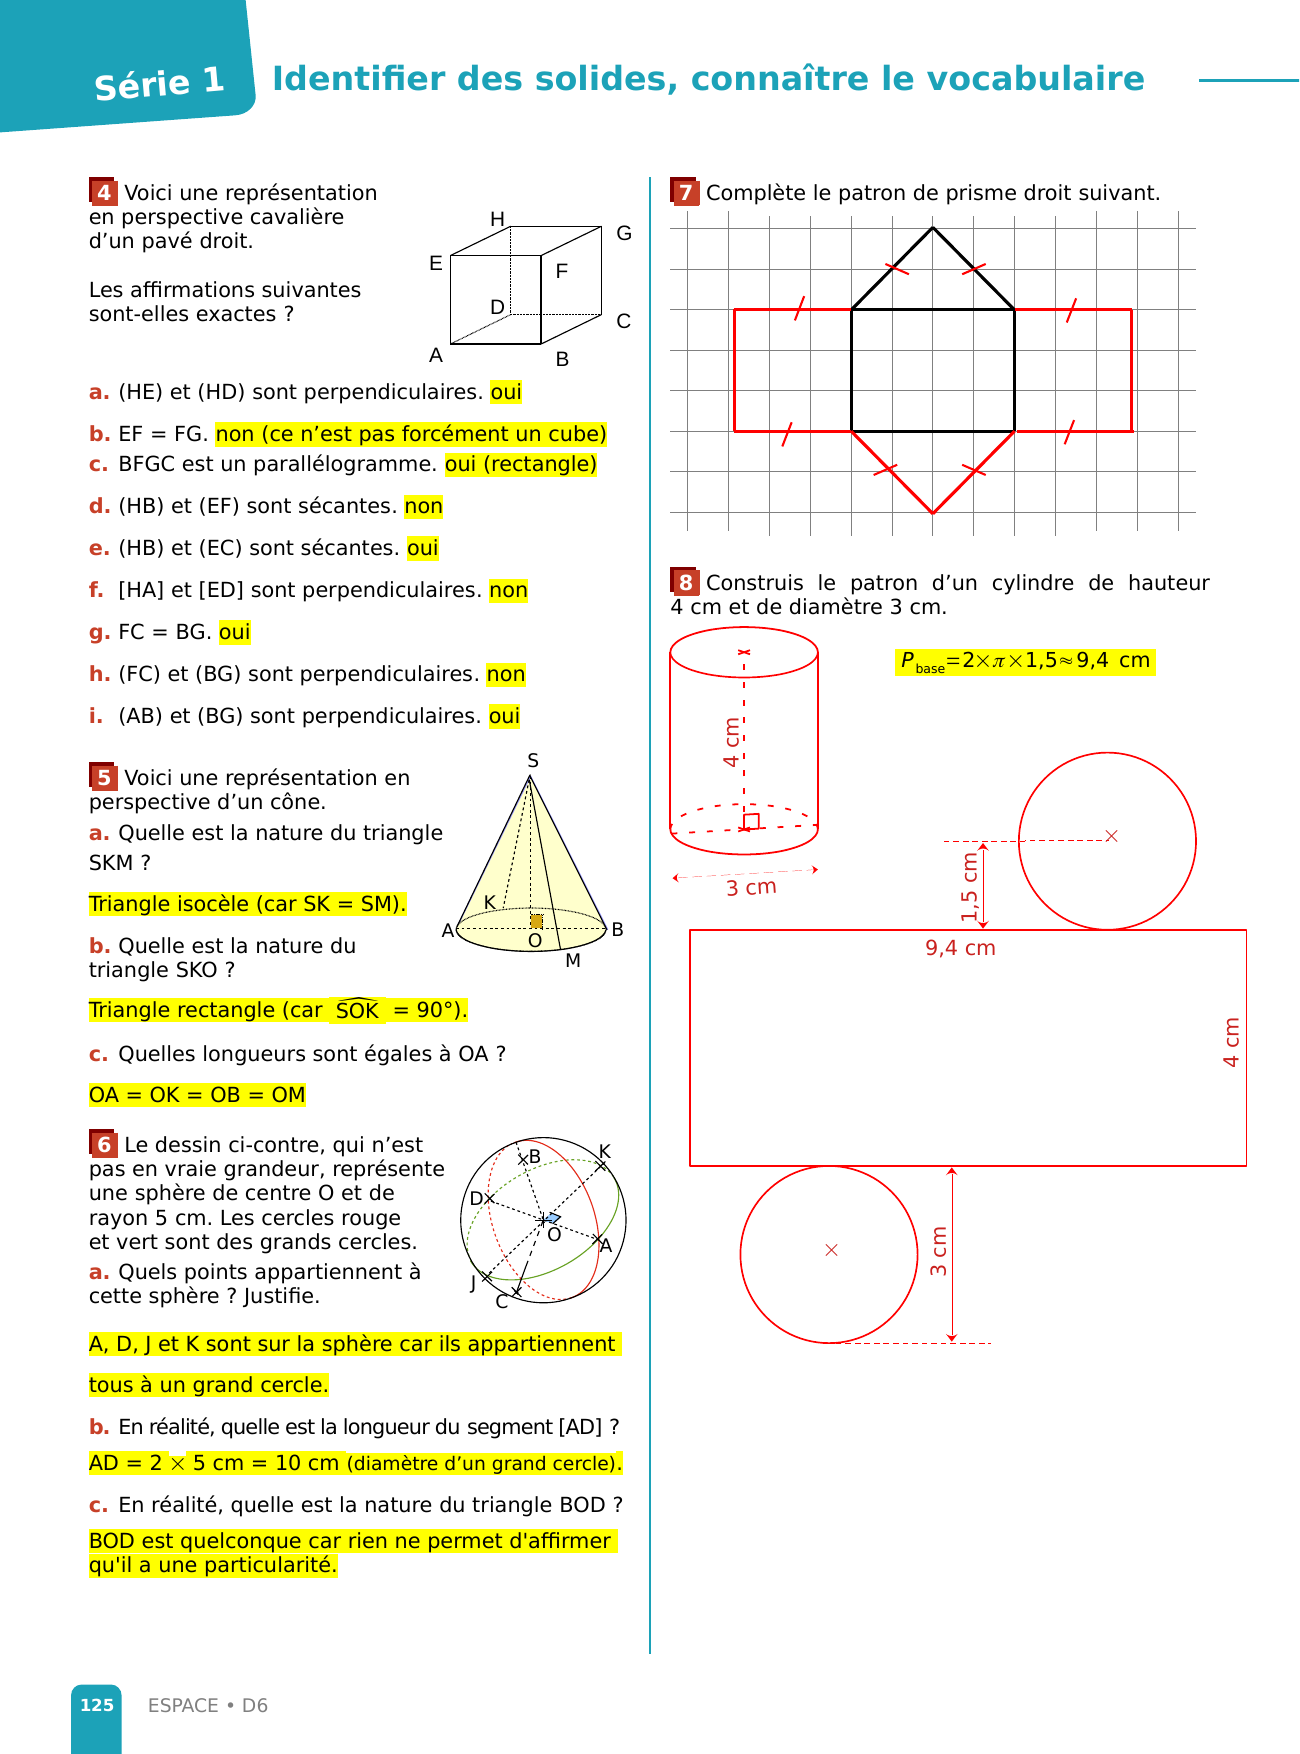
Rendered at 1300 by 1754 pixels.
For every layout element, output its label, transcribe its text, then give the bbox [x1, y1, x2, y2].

list [451, 278, 540, 302]
list (HE) et (HD) sont perpendiculaires. oui [88, 380, 629, 404]
list Quelle est la nature du triangle [88, 821, 506, 845]
subtitle (HB) et (EF) sont sécantes. non [88, 494, 629, 519]
list Construis le patron d’un cylindre de hauteur 4 cm et de diamètre 3 cm. [670, 567, 1211, 619]
list sont-elles exactes ? [580, 302, 629, 327]
list [462, 1206, 597, 1230]
list [539, 790, 629, 814]
list (HB) et (EC) sont sécantes. oui [88, 536, 629, 561]
list Triangle rectangle (car = 90°). [88, 983, 629, 1024]
list Le dessin ci-contre, qui n’est pas en vraie grandeur, représente une sphère de centre O et de [88, 1129, 629, 1206]
list OA = OK = OB = OM [88, 1066, 629, 1107]
list sont-elles exactes ? [451, 302, 540, 327]
list [570, 851, 629, 875]
list En réalité, quelle est la longueur du segment [AD] ? [88, 1415, 629, 1439]
list Les affirmations suivantes [88, 278, 450, 302]
list [602, 278, 629, 302]
list [542, 278, 601, 302]
list [555, 821, 629, 845]
list A, D, J et K sont sur la sphère car ils appartiennent tous à un grand cercle. [88, 1315, 629, 1397]
list AD = 2  5 cm = 10 cm (diamètre d’un grand cercle). [88, 1451, 629, 1475]
list d’un pavé droit. [548, 229, 601, 254]
list Quelle est la nature du triangle SKO ? [88, 934, 416, 983]
list BOD est quelconque car rien ne permet d'affirmer qu'il a une particularité. [88, 1529, 629, 1578]
list Quelles longueurs sont égales à OA ? [88, 1042, 629, 1066]
list Voici une représentation [114, 177, 629, 205]
list Triangle isocèle (car SK = SM). [88, 875, 416, 916]
list sont-elles exactes ? [88, 302, 450, 327]
list [HA] et [ED] sont perpendiculaires. non [88, 578, 629, 603]
list FC = BG. oui [88, 620, 629, 645]
list Complète le patron de prisme droit suivant. [696, 177, 1211, 205]
list d’un pavé droit. [88, 229, 501, 254]
list et vert sont des grands cercles. [463, 1230, 598, 1254]
list et vert sont des grands cercles. [88, 1230, 466, 1254]
list Voici une représentation en [114, 762, 629, 790]
list rayon 5 cm. Les cercles rouge [88, 1206, 461, 1230]
list perspective d’un cône. [88, 790, 521, 814]
list en perspective cavalière [88, 205, 629, 229]
list d’un pavé droit. [458, 229, 592, 254]
list En réalité, quelle est la nature du triangle BOD ? [88, 1493, 629, 1517]
list (FC) et (BG) sont perpendiculaires. non [88, 662, 629, 687]
list sont-elles exactes ? [542, 302, 601, 327]
subtitle BFGC est un parallélogramme. oui (rectangle) [88, 452, 629, 477]
list EF = FG. non (ce n’est pas forcément un cube) [88, 422, 629, 447]
list d’un pavé droit. [602, 229, 629, 254]
list SKM ? [88, 851, 492, 875]
list Quels points appartiennent à cette sphère ? Justifie. [88, 1260, 629, 1309]
list (AB) et (BG) sont perpendiculaires. oui [88, 704, 629, 729]
